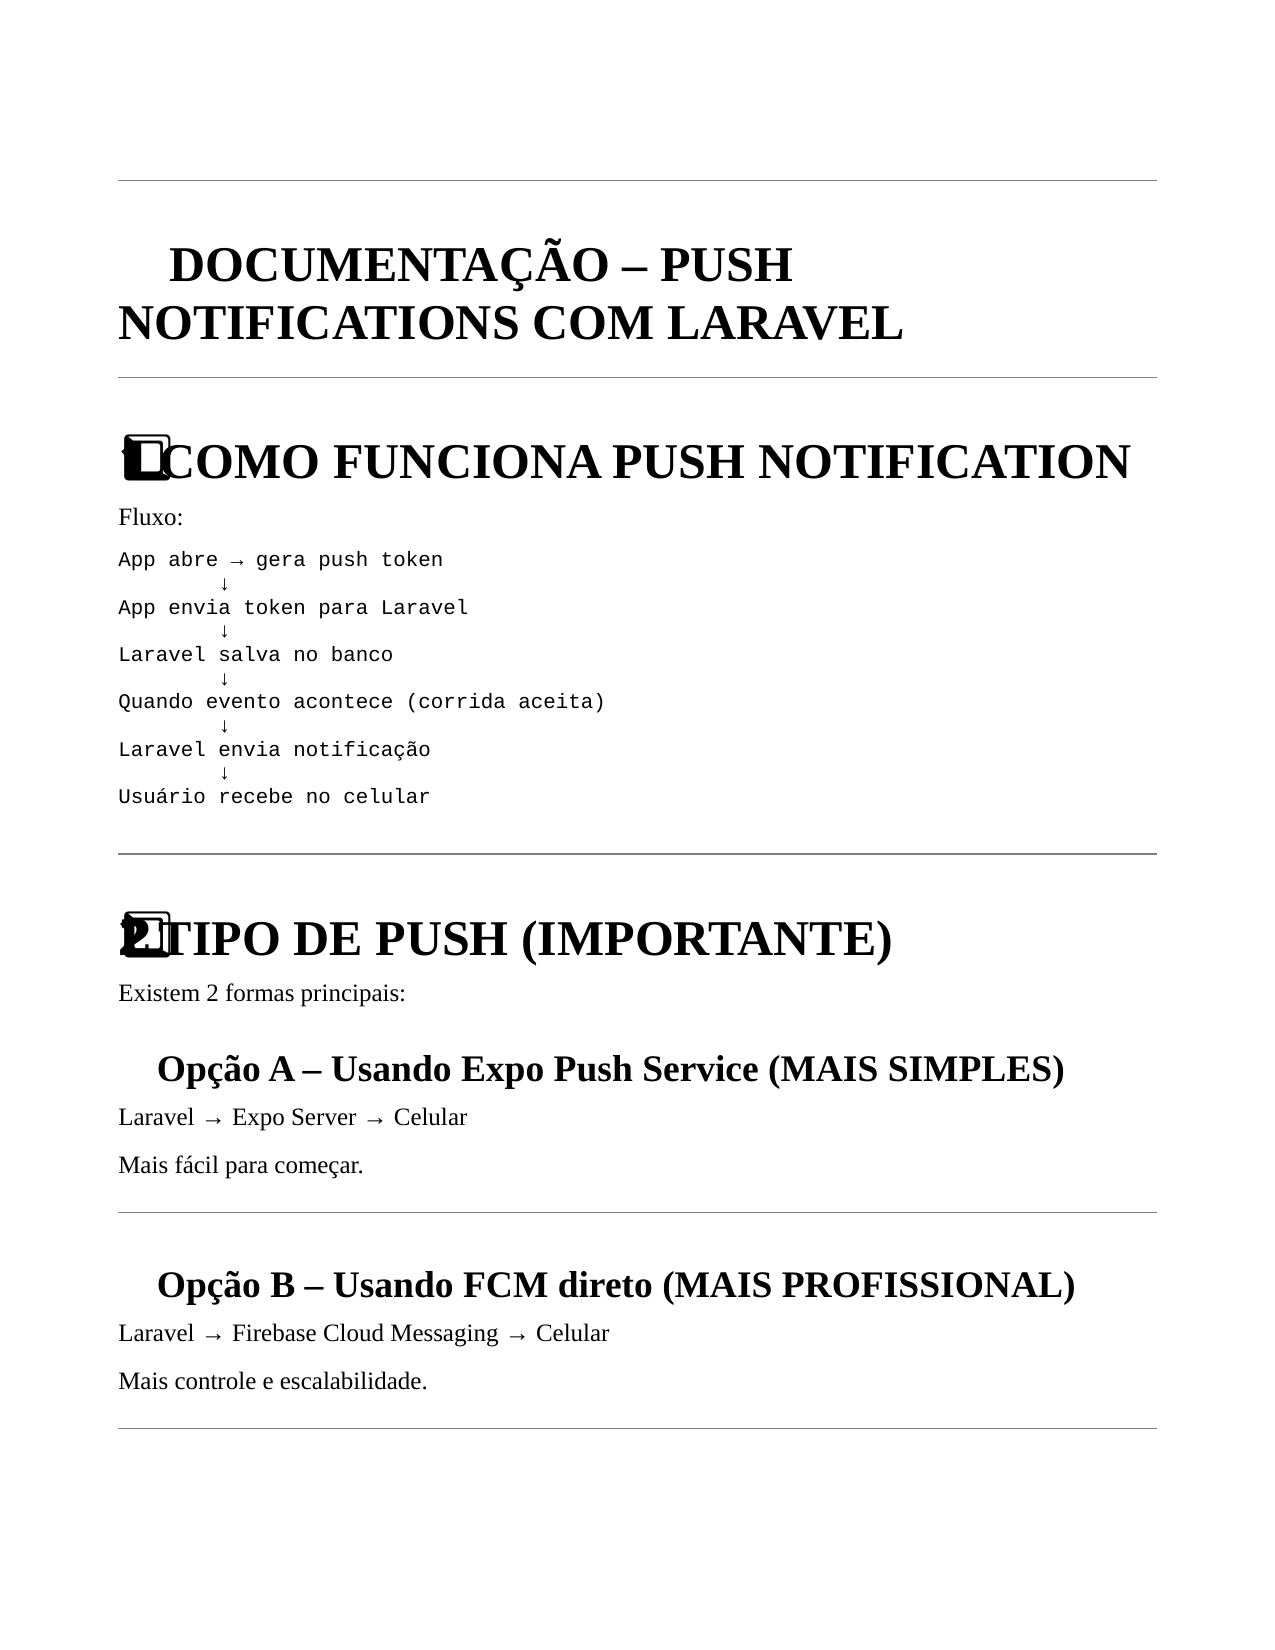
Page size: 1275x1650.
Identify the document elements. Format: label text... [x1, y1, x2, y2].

text ↓ [118, 762, 1157, 786]
text ↓ [118, 715, 1157, 738]
text ↓ [118, 668, 1157, 691]
text Existem 2 formas principais: [118, 978, 1157, 1007]
text Mais controle e escalabilidade. [118, 1366, 1157, 1394]
text Quando evento acontece (corrida aceita) [118, 691, 1157, 715]
subtitle 📘 DOCUMENTAÇÃO – PUSH NOTIFICATIONS COM LARAVEL [118, 235, 1157, 350]
text App envia token para Laravel [118, 597, 1157, 620]
text Usuário recebe no celular [118, 786, 1157, 809]
subtitle 2️⃣ TIPO DE PUSH (IMPORTANTE) [118, 908, 1157, 966]
text Laravel envia notificação [118, 738, 1157, 762]
text Laravel salva no banco [118, 644, 1157, 668]
subtitle ✅ Opção A – Usando Expo Push Service (MAIS SIMPLES) [118, 1047, 1157, 1090]
text Laravel → Firebase Cloud Messaging → Celular [118, 1318, 1157, 1347]
text ↓ [118, 573, 1157, 597]
text Fluxo: [118, 502, 1157, 531]
text ↓ [118, 620, 1157, 644]
subtitle 1️⃣ COMO FUNCIONA PUSH NOTIFICATION [118, 432, 1157, 489]
text App abre → gera push token [118, 549, 1157, 573]
text Laravel → Expo Server → Celular [118, 1102, 1157, 1131]
subtitle ✅ Opção B – Usando FCM direto (MAIS PROFISSIONAL) [118, 1263, 1157, 1306]
text Mais fácil para começar. [118, 1150, 1157, 1179]
